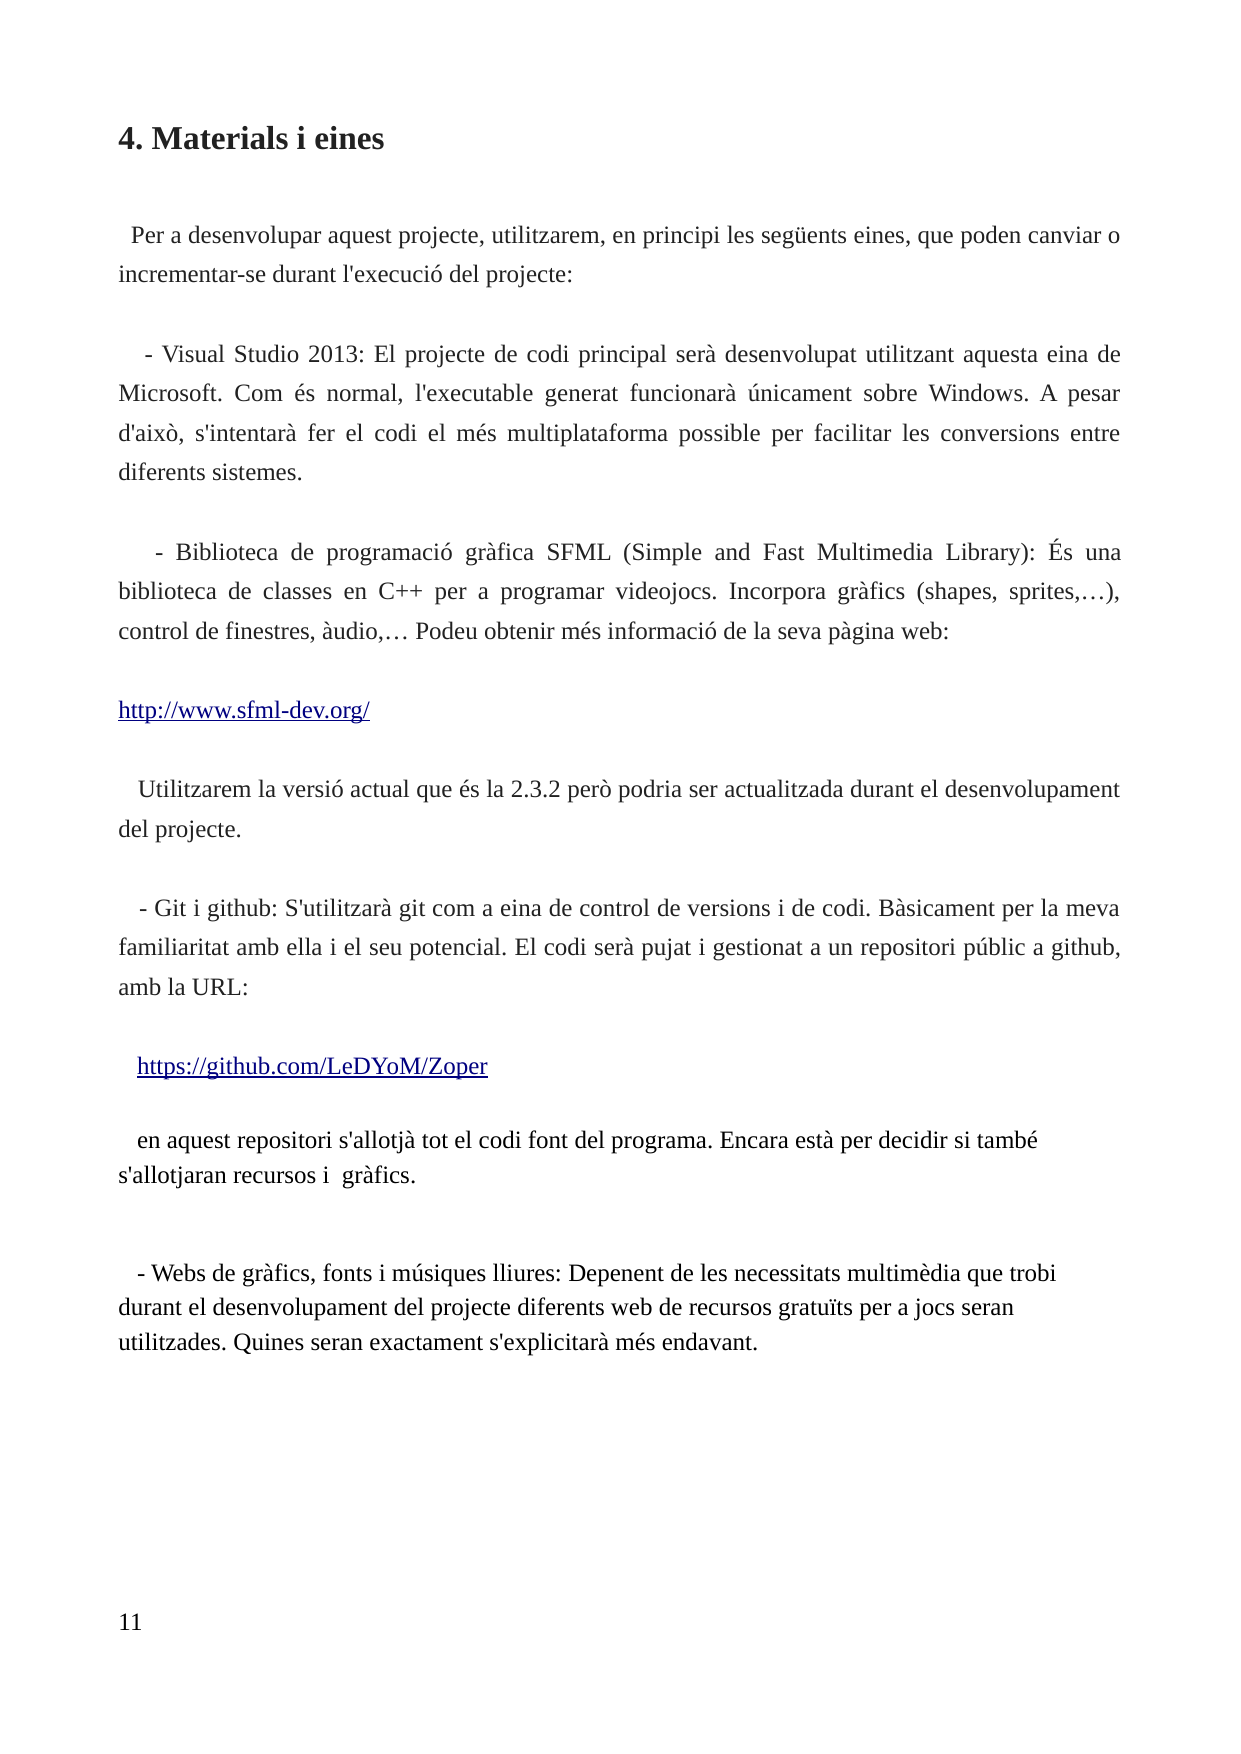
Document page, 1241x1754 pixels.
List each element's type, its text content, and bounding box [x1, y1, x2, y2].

text - Biblioteca de programació gràfica SFML (Simple and Fast Multimedia Library): És una biblioteca de classes en C++ per a programar videojocs. Incorpora gràfics (shapes, sprites,…), control de finestres, àudio,… Podeu obtenir més informació de la seva pàgina web: [118, 537, 1122, 644]
text - Git i github: S'utilitzarà git com a eina de control de versions i de codi. Bàsicament per la meva familiaritat amb ella i el seu potencial. El codi serà pujat i gestionat a un repositori públic a github, amb la URL: [118, 893, 1122, 1001]
text Utilitzarem la versió actual que és la 2.3.2 però podria ser actualitzada durant el desenvolupament del projecte. [118, 774, 1122, 842]
text https://github.com/LeDYoM/Zoper [118, 1051, 1122, 1080]
text 4. Materials i eines [118, 118, 1122, 156]
text en aquest repositori s'allotjà tot el codi font del programa. Encara està per decidir si també s'allotjaran recursos i gràfics. [118, 1091, 1122, 1188]
text - Visual Studio 2013: El projecte de codi principal serà desenvolupat utilitzant aquesta eina de Microsoft. Com és normal, l'executable generat funcionarà únicament sobre Windows. A pesar d'això, s'intentarà fer el codi el més multiplataforma possible per facilitar les conversions entre diferents sistemes. [118, 339, 1122, 486]
text - Webs de gràfics, fonts i músiques lliures: Depenent de les necessitats multimèdia que trobi durant el desenvolupament del projecte diferents web de recursos gratuïts per a jocs seran utilitzades. Quines seran exactament s'explicitarà més endavant. [118, 1258, 1122, 1356]
text http://www.sfml-dev.org/ [118, 695, 1122, 724]
text Per a desenvolupar aquest projecte, utilitzarem, en principi les següents eines, que poden canviar o incrementar-se durant l'execució del projecte: [118, 220, 1122, 288]
